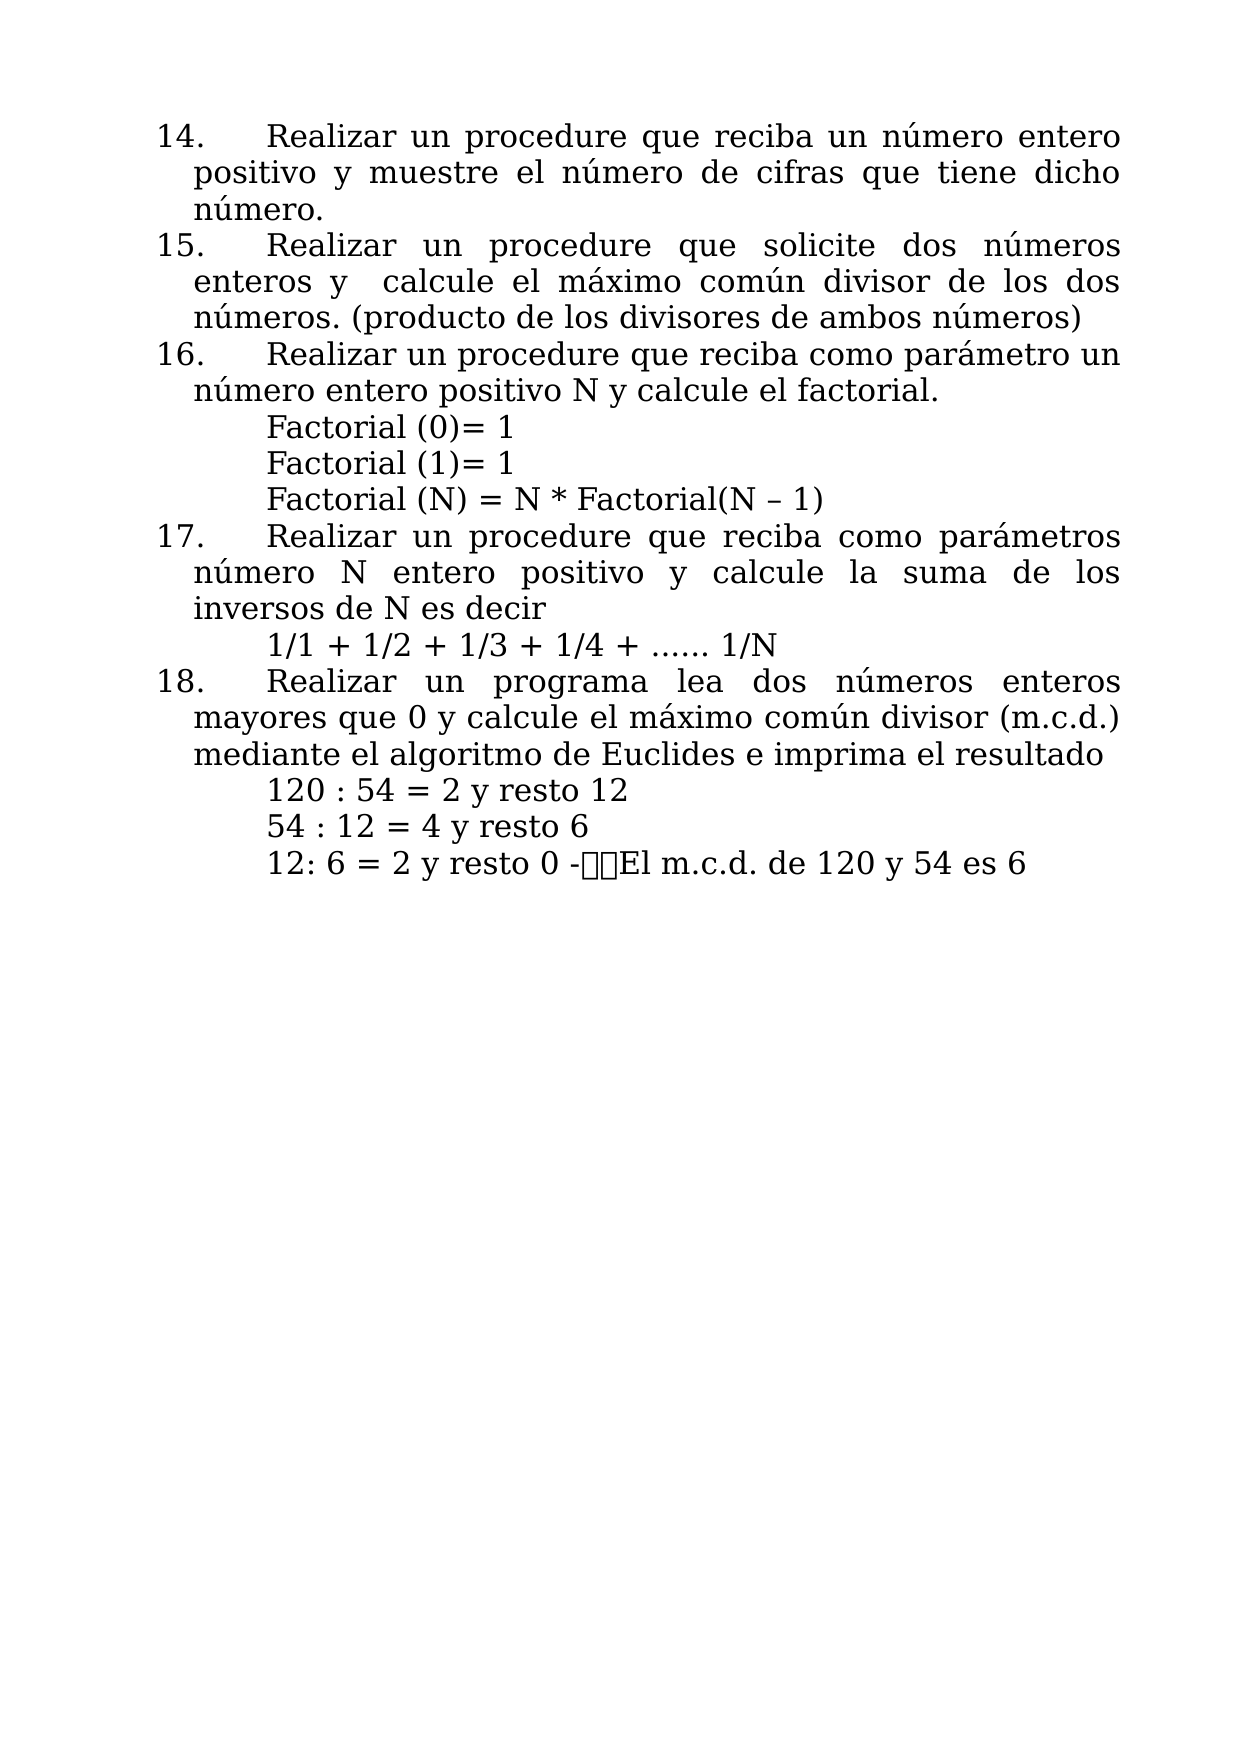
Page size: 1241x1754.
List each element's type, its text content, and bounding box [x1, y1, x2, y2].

list Realizar un programa lea dos números enteros mayores que 0 y calcule el máximo común divisor (m.c.d.) mediante el algoritmo de Euclides e imprima el resultado [156, 663, 1122, 772]
text 12: 6 = 2 y resto 0 -El m.c.d. de 120 y 54 es 6 [266, 845, 1122, 882]
text Factorial (0)= 1 [266, 409, 1122, 445]
list Realizar un procedure que reciba como parámetros número N entero positivo y calcule la suma de los inversos de N es decir [156, 518, 1122, 627]
list Realizar un procedure que solicite dos números enteros y calcule el máximo común divisor de los dos números. (producto de los divisores de ambos números) [156, 227, 1122, 336]
text Factorial (N) = N * Factorial(N – 1) [266, 482, 1122, 518]
text 1/1 + 1/2 + 1/3 + 1/4 + ...... 1/N [266, 627, 1122, 663]
text 54 : 12 = 4 y resto 6 [266, 809, 1122, 845]
list Realizar un procedure que reciba como parámetro un número entero positivo N y calcule el factorial. [156, 336, 1122, 409]
text Factorial (1)= 1 [266, 445, 1122, 482]
text 120 : 54 = 2 y resto 12 [266, 772, 1122, 809]
list Realizar un procedure que reciba un número entero positivo y muestre el número de cifras que tiene dicho número. [156, 118, 1122, 227]
